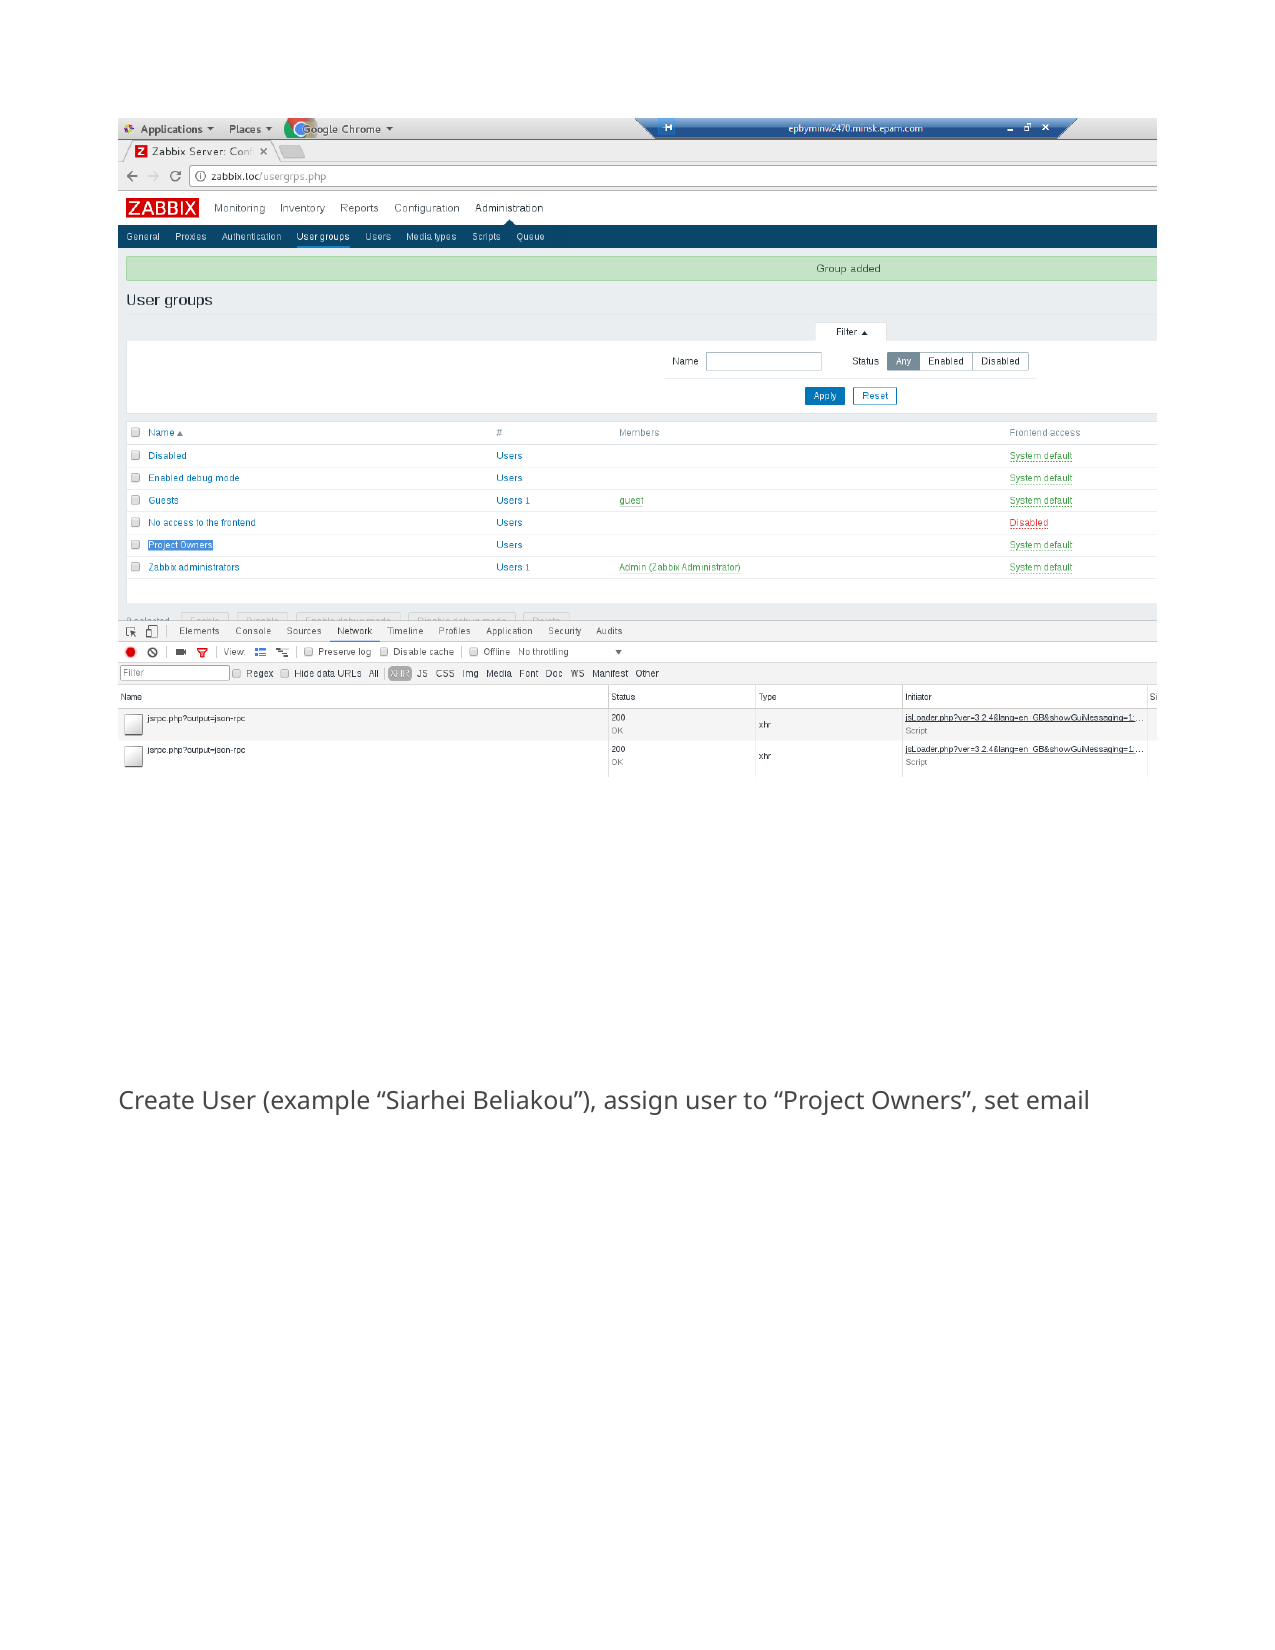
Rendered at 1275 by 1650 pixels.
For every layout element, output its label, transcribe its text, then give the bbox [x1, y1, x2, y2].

picture [118, 118, 1157, 777]
text Create User (example “Siarhei Beliakou”), assign user to “Project Owners”, set email [118, 1083, 1157, 1117]
